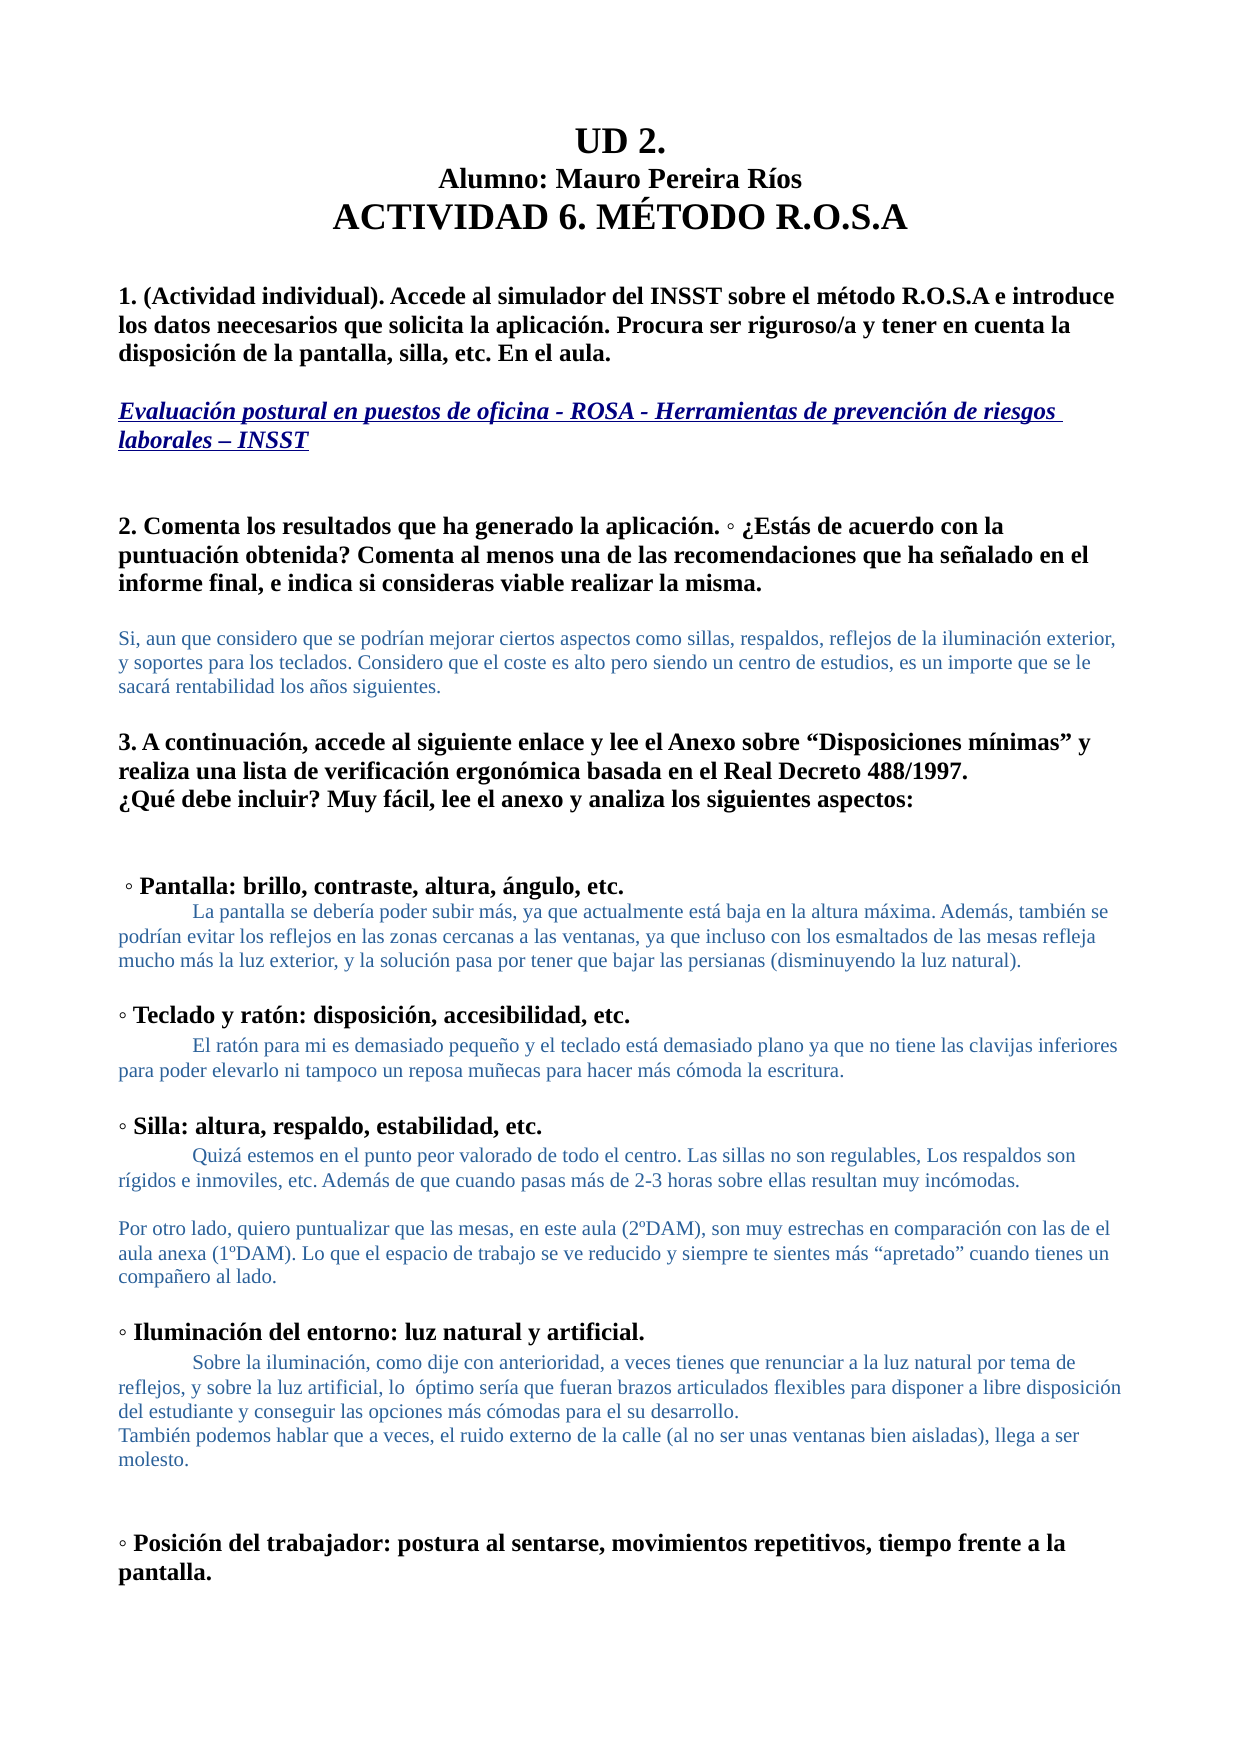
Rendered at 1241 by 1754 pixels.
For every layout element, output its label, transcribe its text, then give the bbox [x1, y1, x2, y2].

text Evaluación postural en puestos de oficina - ROSA - Herramientas de prevención de riesgos laborales – INSST [118, 396, 1122, 453]
text ◦ Iluminación del entorno: luz natural y artificial. Sobre la iluminación, como dije con anterioridad, a veces tienes que renunciar a la luz natural por tema de reflejos, y sobre la luz artificial, lo óptimo sería que fueran brazos articulados flexibles para disponer a libre disposición del estudiante y conseguir las opciones más cómodas para el su desarrollo. También podemos hablar que a veces, el ruido externo de la calle (al no ser unas ventanas bien aisladas), llega a ser molesto. [118, 1317, 1122, 1500]
text ¿Qué debe incluir? Muy fácil, lee el anexo y analiza los siguientes aspectos: [118, 784, 1122, 813]
text Quizá estemos en el punto peor valorado de todo el centro. Las sillas no son regulables, Los respaldos son rígidos e inmoviles, etc. Además de que cuando pasas más de 2-3 horas sobre ellas resultan muy incómodas. [118, 1139, 1122, 1192]
text ◦ Pantalla: brillo, contraste, altura, ángulo, etc. [118, 871, 1122, 899]
text UD 2. [118, 118, 1122, 161]
text Alumno: Mauro Pereira Ríos [118, 161, 1122, 195]
text ◦ Silla: altura, respaldo, estabilidad, etc. [118, 1111, 1122, 1139]
text ACTIVIDAD 6. MÉTODO R.O.S.A [118, 195, 1122, 238]
text ◦ Posición del trabajador: postura al sentarse, movimientos repetitivos, tiempo frente a la pantalla. [118, 1528, 1122, 1586]
text 2. Comenta los resultados que ha generado la aplicación. ◦ ¿Estás de acuerdo con la puntuación obtenida? Comenta al menos una de las recomendaciones que ha señalado en el informe final, e indica si consideras viable realizar la misma. [118, 511, 1122, 597]
text Por otro lado, quiero puntualizar que las mesas, en este aula (2ºDAM), son muy estrechas en comparación con las de el aula anexa (1ºDAM). Lo que el espacio de trabajo se ve reducido y siempre te sientes más “apretado” cuando tienes un compañero al lado. [118, 1192, 1122, 1288]
text ◦ Teclado y ratón: disposición, accesibilidad, etc. [118, 1000, 1122, 1029]
text 3. A continuación, accede al siguiente enlace y lee el Anexo sobre “Disposiciones mínimas” y realiza una lista de verificación ergonómica basada en el Real Decreto 488/1997. [118, 727, 1122, 784]
text La pantalla se debería poder subir más, ya que actualmente está baja en la altura máxima. Además, también se podrían evitar los reflejos en las zonas cercanas a las ventanas, ya que incluso con los esmaltados de las mesas refleja mucho más la luz exterior, y la solución pasa por tener que bajar las persianas (disminuyendo la luz natural). [118, 899, 1122, 972]
text El ratón para mi es demasiado pequeño y el teclado está demasiado plano ya que no tiene las clavijas inferiores para poder elevarlo ni tampoco un reposa muñecas para hacer más cómoda la escritura. [118, 1029, 1122, 1082]
text 1. (Actividad individual). Accede al simulador del INSST sobre el método R.O.S.A e introduce los datos neecesarios que solicita la aplicación. Procura ser riguroso/a y tener en cuenta la disposición de la pantalla, silla, etc. En el aula. [118, 281, 1122, 367]
text Si, aun que considero que se podrían mejorar ciertos aspectos como sillas, respaldos, reflejos de la iluminación exterior, y soportes para los teclados. Considero que el coste es alto pero siendo un centro de estudios, es un importe que se le sacará rentabilidad los años siguientes. [118, 626, 1122, 698]
